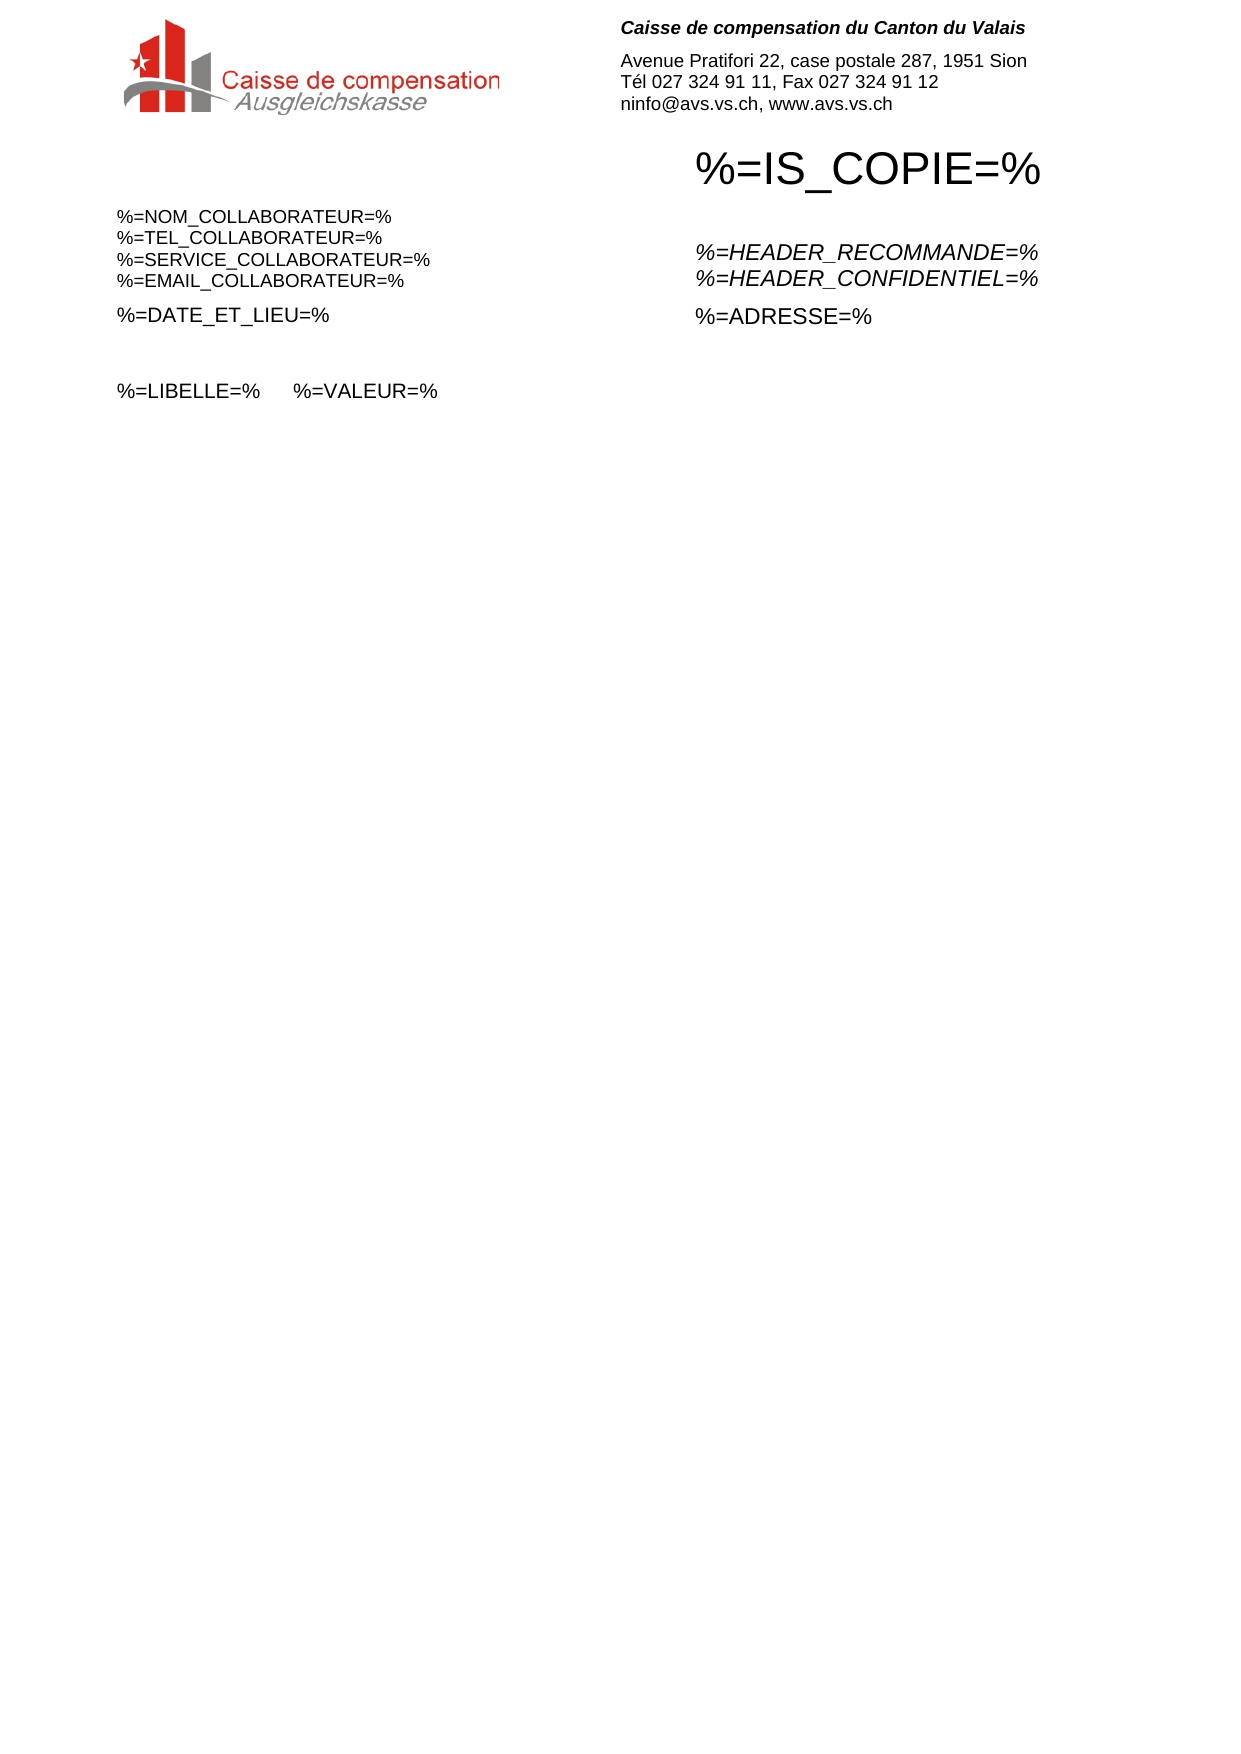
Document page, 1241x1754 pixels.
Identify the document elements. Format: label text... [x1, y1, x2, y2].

table_cell %=HEADER_RECOMMANDE=% %=HEADER_CONFIDENTIEL=% [689, 200, 1122, 297]
table_cell %=DATE_ET_LIEU=% [118, 298, 689, 333]
picture [123, 19, 500, 115]
table_cell %=NOM_COLLABORATEUR=% %=TEL_COLLABORATEUR=% %=SERVICE_COLLABORATEUR=% %=EMAIL_COLLABORATEUR=% [118, 200, 689, 297]
table_cell [294, 409, 689, 442]
text Tél 027 324 91 11, Fax 027 324 91 12 [620, 71, 1122, 92]
table_cell %=VALEUR=% [294, 373, 689, 408]
text Caisse de compensation du Canton du Valais [620, 17, 1122, 39]
table_header %=IS_COPIE=% [689, 136, 1122, 200]
table_header [118, 136, 689, 200]
text ninfo@avs.vs.ch, www.avs.vs.ch [620, 92, 1122, 114]
text Avenue Pratifori 22, case postale 287, 1951 Sion [620, 49, 1122, 71]
table_cell [118, 333, 294, 373]
table_cell [118, 409, 294, 442]
table_cell %=ADRESSE=% [689, 298, 1122, 442]
table_cell [294, 333, 689, 373]
table_cell %=LIBELLE=% [118, 373, 294, 408]
